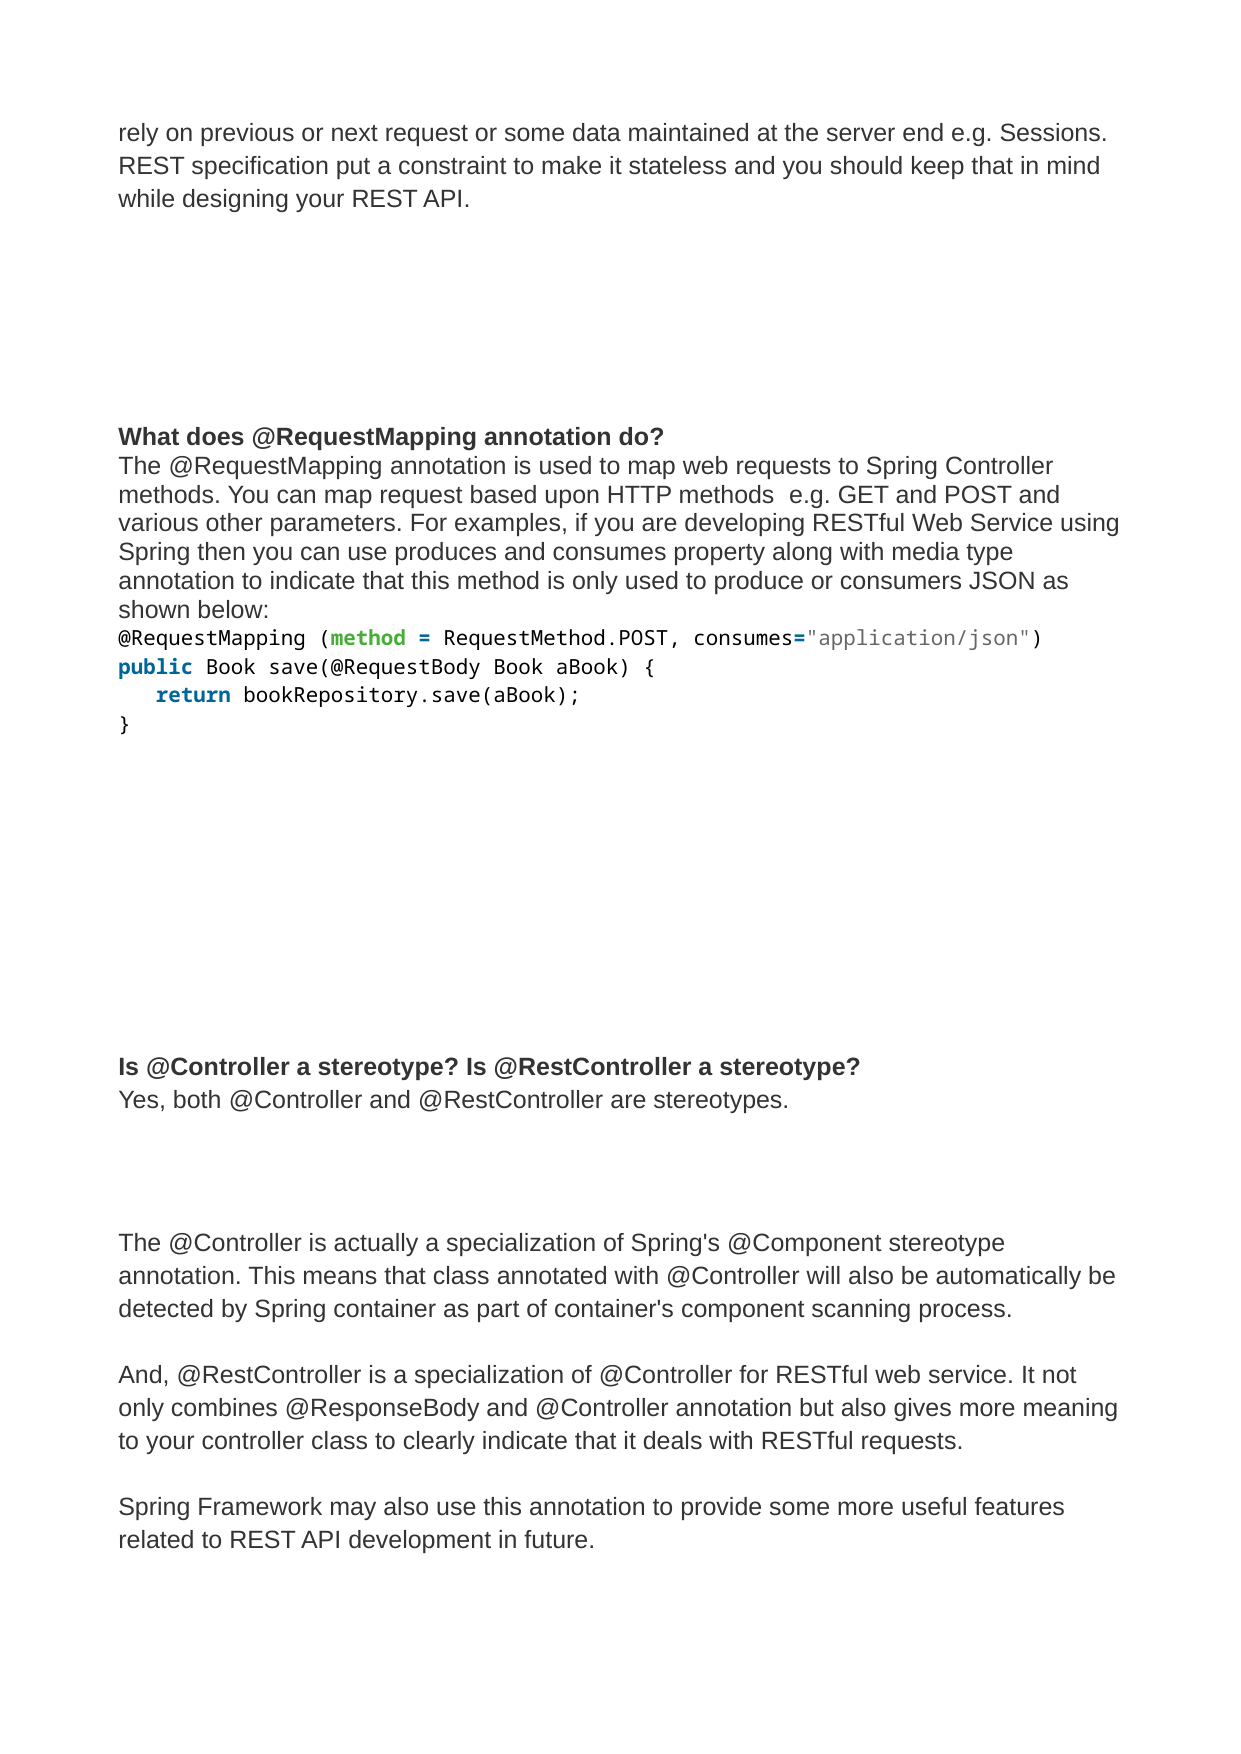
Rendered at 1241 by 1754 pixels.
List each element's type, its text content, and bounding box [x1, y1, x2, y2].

text The @Controller is actually a specialization of Spring's @Component stereotype annotation. This means that class annotated with @Controller will also be automatically be detected by Spring container as part of container's component scanning process. And, @RestController is a specialization of @Controller for RESTful web service. It not only combines @ResponseBody and @Controller annotation but also gives more meaning to your controller class to clearly indicate that it deals with RESTful requests. Spring Framework may also use this annotation to provide some more useful features related to REST API development in future. [118, 1228, 1122, 1554]
text return bookRepository.save(aBook); [118, 680, 1122, 709]
text What does @RequestMapping annotation do? The @RequestMapping annotation is used to map web requests to Spring Controller methods. You can map request based upon HTTP methods e.g. GET and POST and various other parameters. For examples, if you are developing RESTful Web Service using Spring then you can use produces and consumes property along with media type annotation to indicate that this method is only used to produce or consumers JSON as shown below: [118, 422, 1122, 623]
text Is @Controller a stereotype? Is @RestController a stereotype? Yes, both @Controller and @RestController are stereotypes. [118, 1052, 1122, 1114]
text } [118, 709, 1122, 737]
text @RequestMapping (method = RequestMethod.POST, consumes="application/json") [118, 623, 1122, 652]
text rely on previous or next request or some data maintained at the server end e.g. Sessions. REST specification put a constraint to make it stateless and you should keep that in mind while designing your REST API. [118, 118, 1122, 213]
text public Book save(@RequestBody Book aBook) { [118, 652, 1122, 680]
